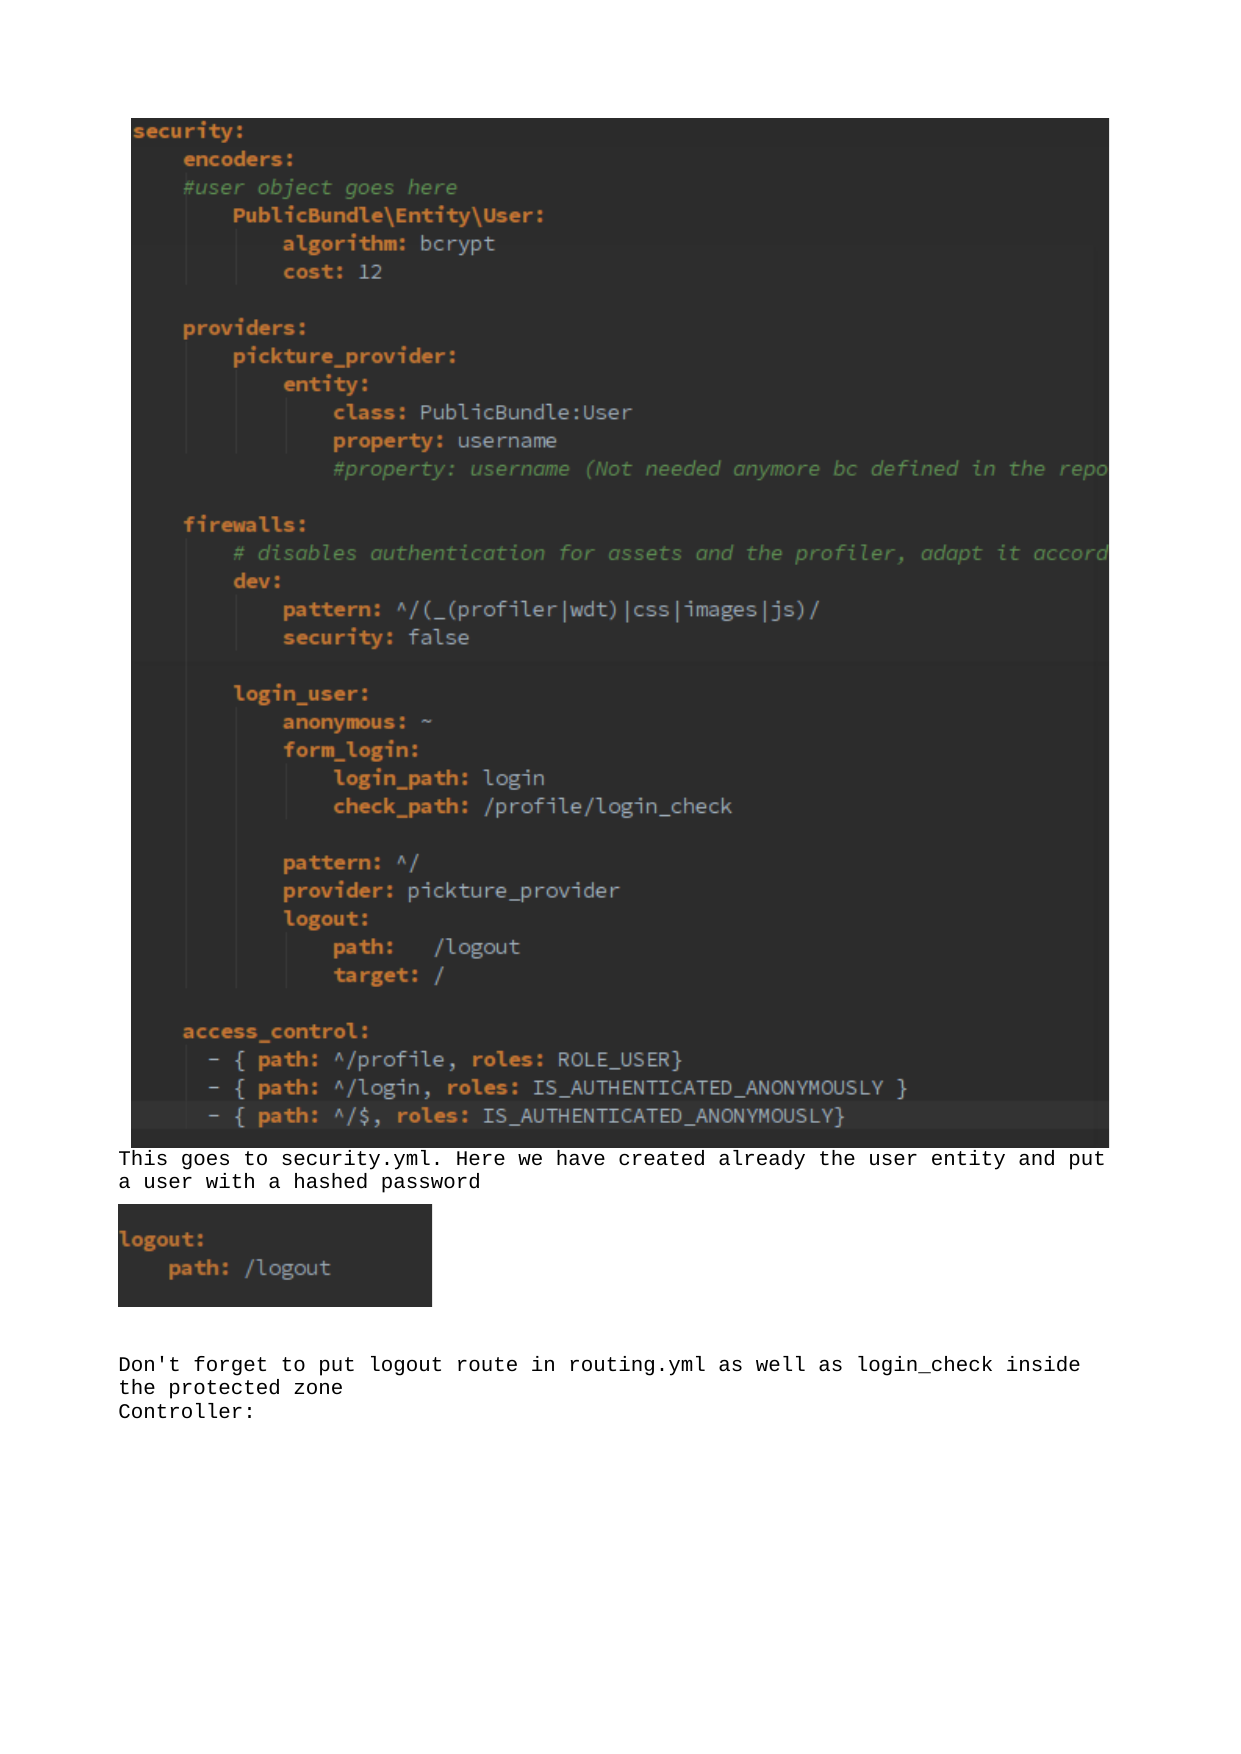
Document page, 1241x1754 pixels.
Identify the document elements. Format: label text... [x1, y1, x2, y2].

picture [131, 118, 1110, 1148]
text Controller: [118, 1401, 1122, 1424]
text This goes to security.yml. Here we have created already the user entity and put a user with a hashed password [118, 118, 1122, 1195]
picture [118, 1204, 433, 1307]
text Don't forget to put logout route in routing.yml as well as login_check inside the protected zone [118, 1353, 1122, 1401]
